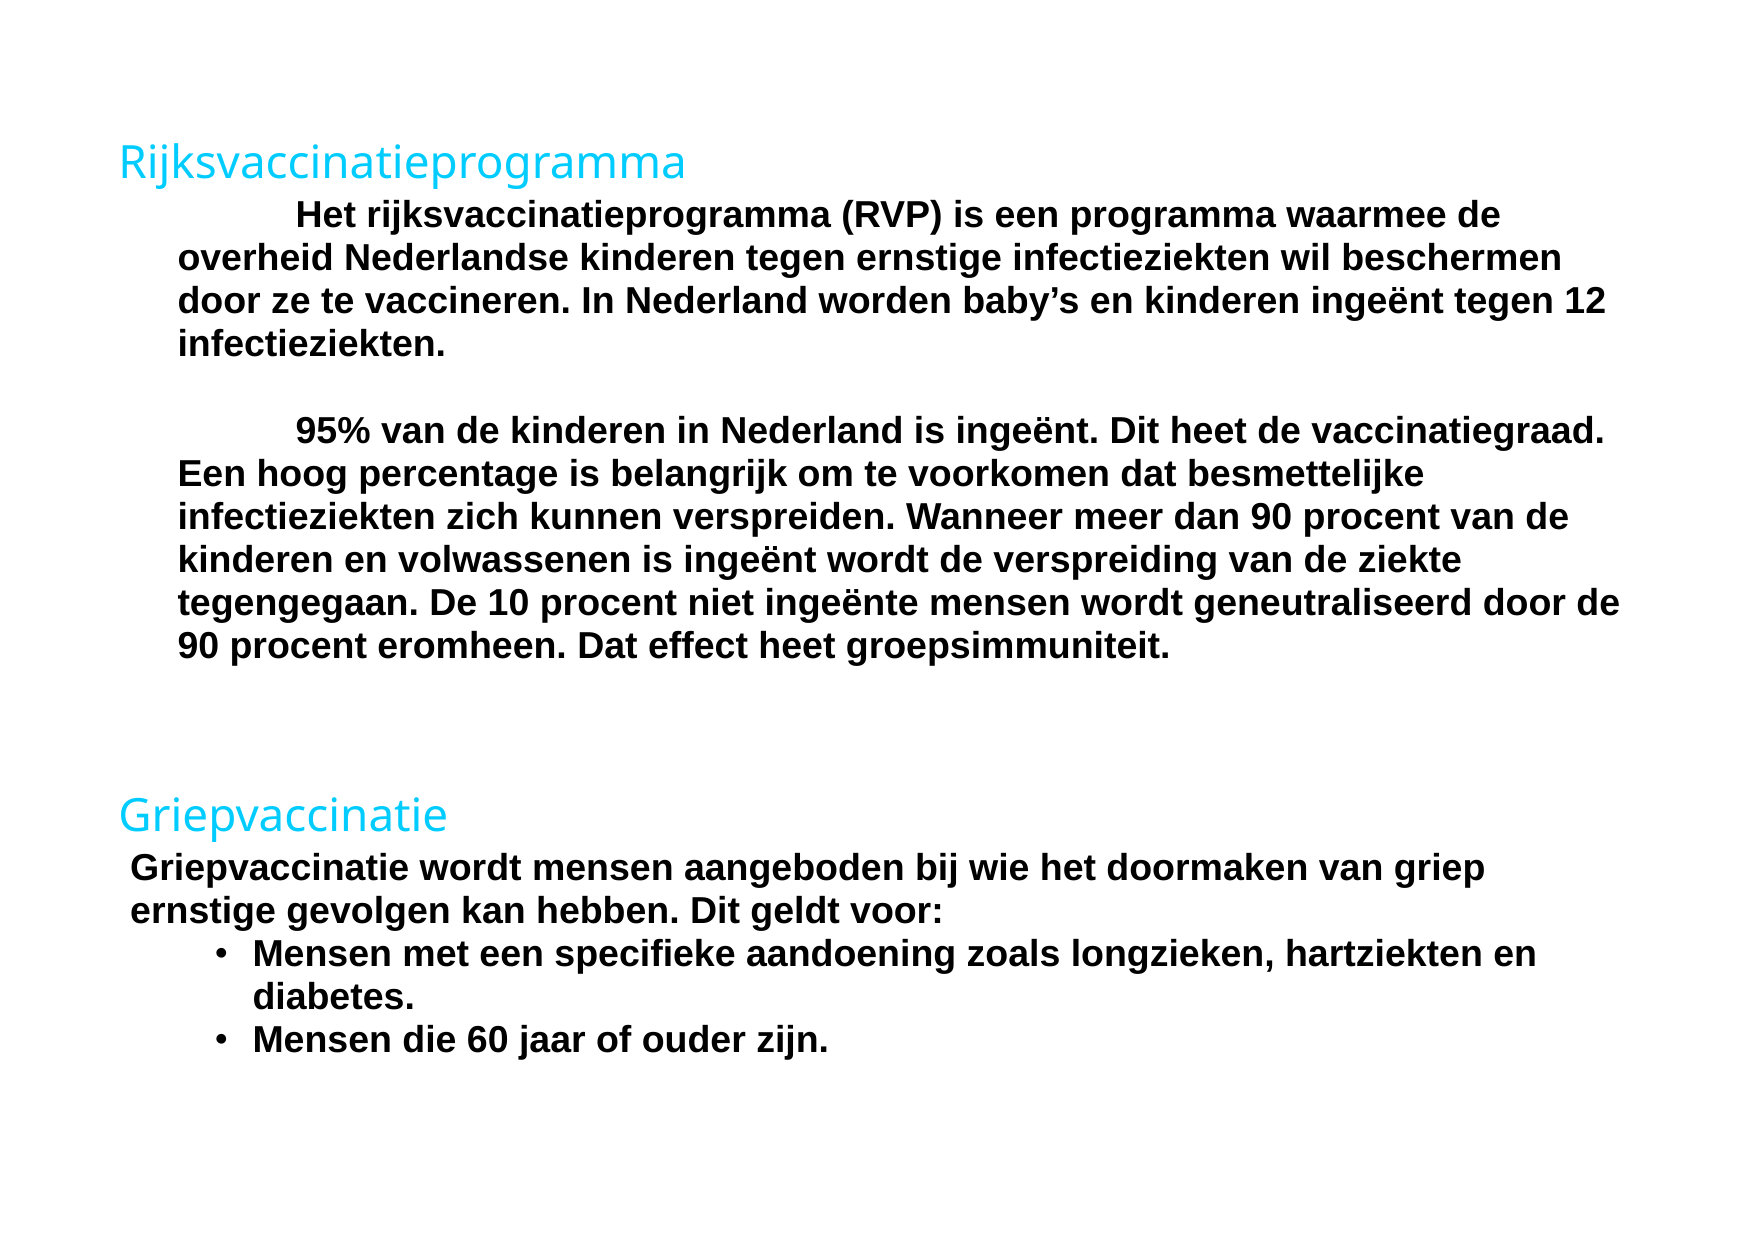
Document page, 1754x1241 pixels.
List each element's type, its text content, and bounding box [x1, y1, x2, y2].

subtitle Het rijksvaccinatieprogramma (RVP) is een programma waarmee de overheid Nederlandse kinderen tegen ernstige infectieziekten wil beschermen door ze te vaccineren. In Nederland worden baby’s en kinderen ingeënt tegen 12 infectieziekten. [177, 192, 1636, 365]
subtitle Mensen met een specifieke aandoening zoals longzieken, hartziekten en diabetes. [215, 931, 1636, 1017]
subtitle Griepvaccinatie wordt mensen aangeboden bij wie het doormaken van griep ernstige gevolgen kan hebben. Dit geldt voor: [130, 845, 1636, 931]
subtitle Mensen die 60 jaar of ouder zijn. [215, 1017, 1636, 1061]
subtitle 95% van de kinderen in Nederland is ingeënt. Dit heet de vaccinatiegraad. Een hoog percentage is belangrijk om te voorkomen dat besmettelijke infectieziekten zich kunnen verspreiden. Wanneer meer dan 90 procent van de kinderen en volwassenen is ingeënt wordt de verspreiding van de ziekte tegengegaan. De 10 procent niet ingeënte mensen wordt geneutraliseerd door de 90 procent eromheen. Dat effect heet groepsimmuniteit. [177, 408, 1636, 667]
subtitle Griepvaccinatie [118, 782, 1636, 845]
subtitle Rijksvaccinatieprogramma [118, 130, 1636, 192]
